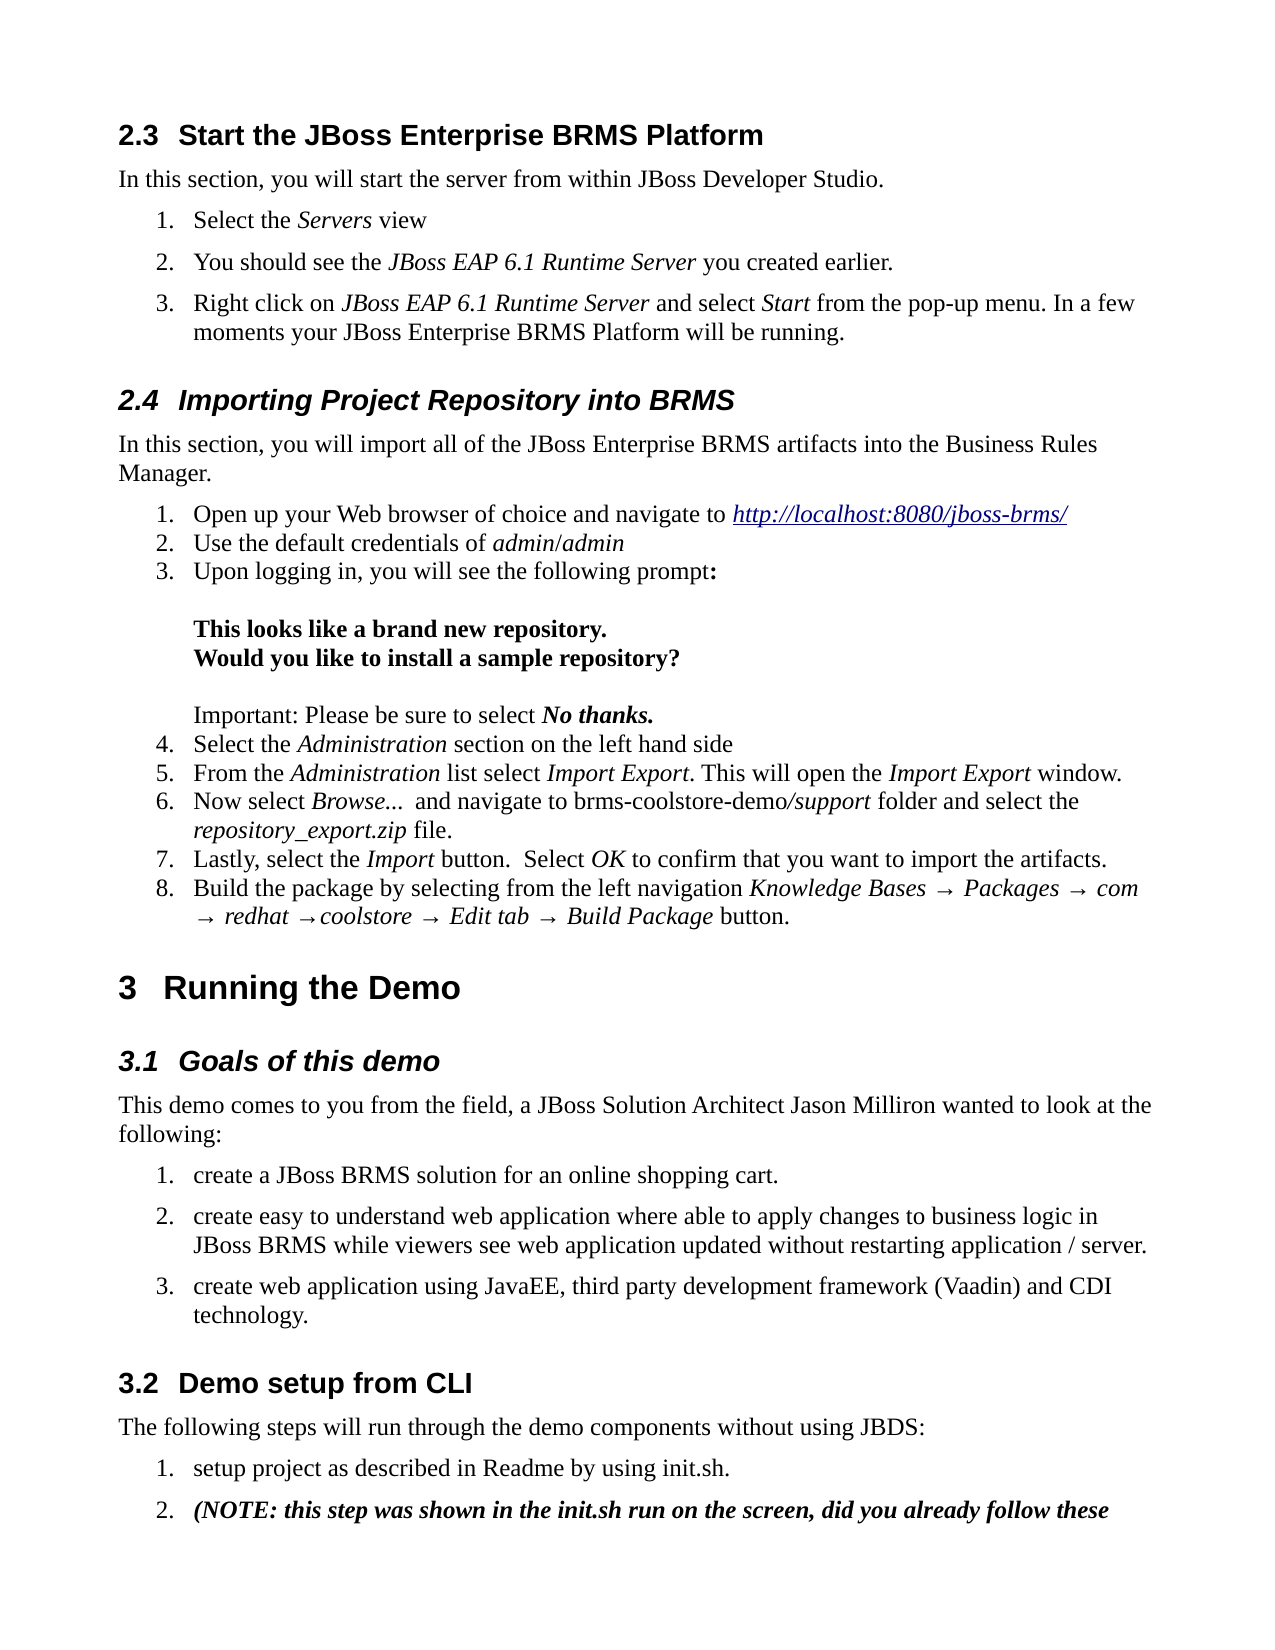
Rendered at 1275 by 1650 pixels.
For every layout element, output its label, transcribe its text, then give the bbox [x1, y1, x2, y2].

subtitle Goals of this demo [118, 1044, 1157, 1077]
list From the Administration list select Import Export. This will open the Import Export window. [156, 758, 1157, 786]
list Upon logging in, you will see the following prompt: This looks like a brand new repository. [156, 556, 1157, 643]
subtitle Running the Demo [118, 968, 1157, 1006]
list Select the Administration section on the left hand side [156, 729, 1157, 758]
subtitle Start the JBoss Enterprise BRMS Platform [118, 118, 1157, 152]
list Build the package by selecting from the left navigation Knowledge Bases → Packages → com → redhat →coolstore → Edit tab → Build Package button. [156, 873, 1157, 930]
subtitle Demo setup from CLI [118, 1366, 1157, 1400]
list Would you like to install a sample repository? Important: Please be sure to select No thanks. [156, 643, 1157, 729]
list Now select Browse... and navigate to brms-coolstore-demo/support folder and select the repository_export.zip file. [156, 786, 1157, 844]
list You should see the JBoss EAP 6.1 Runtime Server you created earlier. [156, 247, 1157, 275]
text In this section, you will import all of the JBoss Enterprise BRMS artifacts into the Business Rules Manager. [118, 429, 1157, 486]
list create easy to understand web application where able to apply changes to business logic in JBoss BRMS while viewers see web application updated without restarting application / server. [156, 1201, 1157, 1259]
subtitle Importing Project Repository into BRMS [118, 383, 1157, 416]
list Use the default credentials of admin/admin [156, 528, 1157, 556]
text This demo comes to you from the field, a JBoss Solution Architect Jason Milliron wanted to look at the following: [118, 1090, 1157, 1147]
list Right click on JBoss EAP 6.1 Runtime Server and select Start from the pop-up menu. In a few moments your JBoss Enterprise BRMS Platform will be running. [156, 288, 1157, 345]
list create web application using JavaEE, third party development framework (Vaadin) and CDI technology. [156, 1271, 1157, 1329]
list (NOTE: this step was shown in the init.sh run on the screen, did you already follow these [156, 1495, 1157, 1523]
list Select the Servers view [156, 205, 1157, 234]
list setup project as described in Readme by using init.sh. [156, 1453, 1157, 1482]
list create a JBoss BRMS solution for an online shopping cart. [156, 1160, 1157, 1189]
text The following steps will run through the demo components without using JBDS: [118, 1412, 1157, 1441]
text In this section, you will start the server from within JBoss Developer Studio. [118, 164, 1157, 193]
list Lastly, select the Import button. Select OK to confirm that you want to import the artifacts. [156, 844, 1157, 873]
list Open up your Web browser of choice and navigate to http://localhost:8080/jboss-brms/ [156, 499, 1157, 528]
